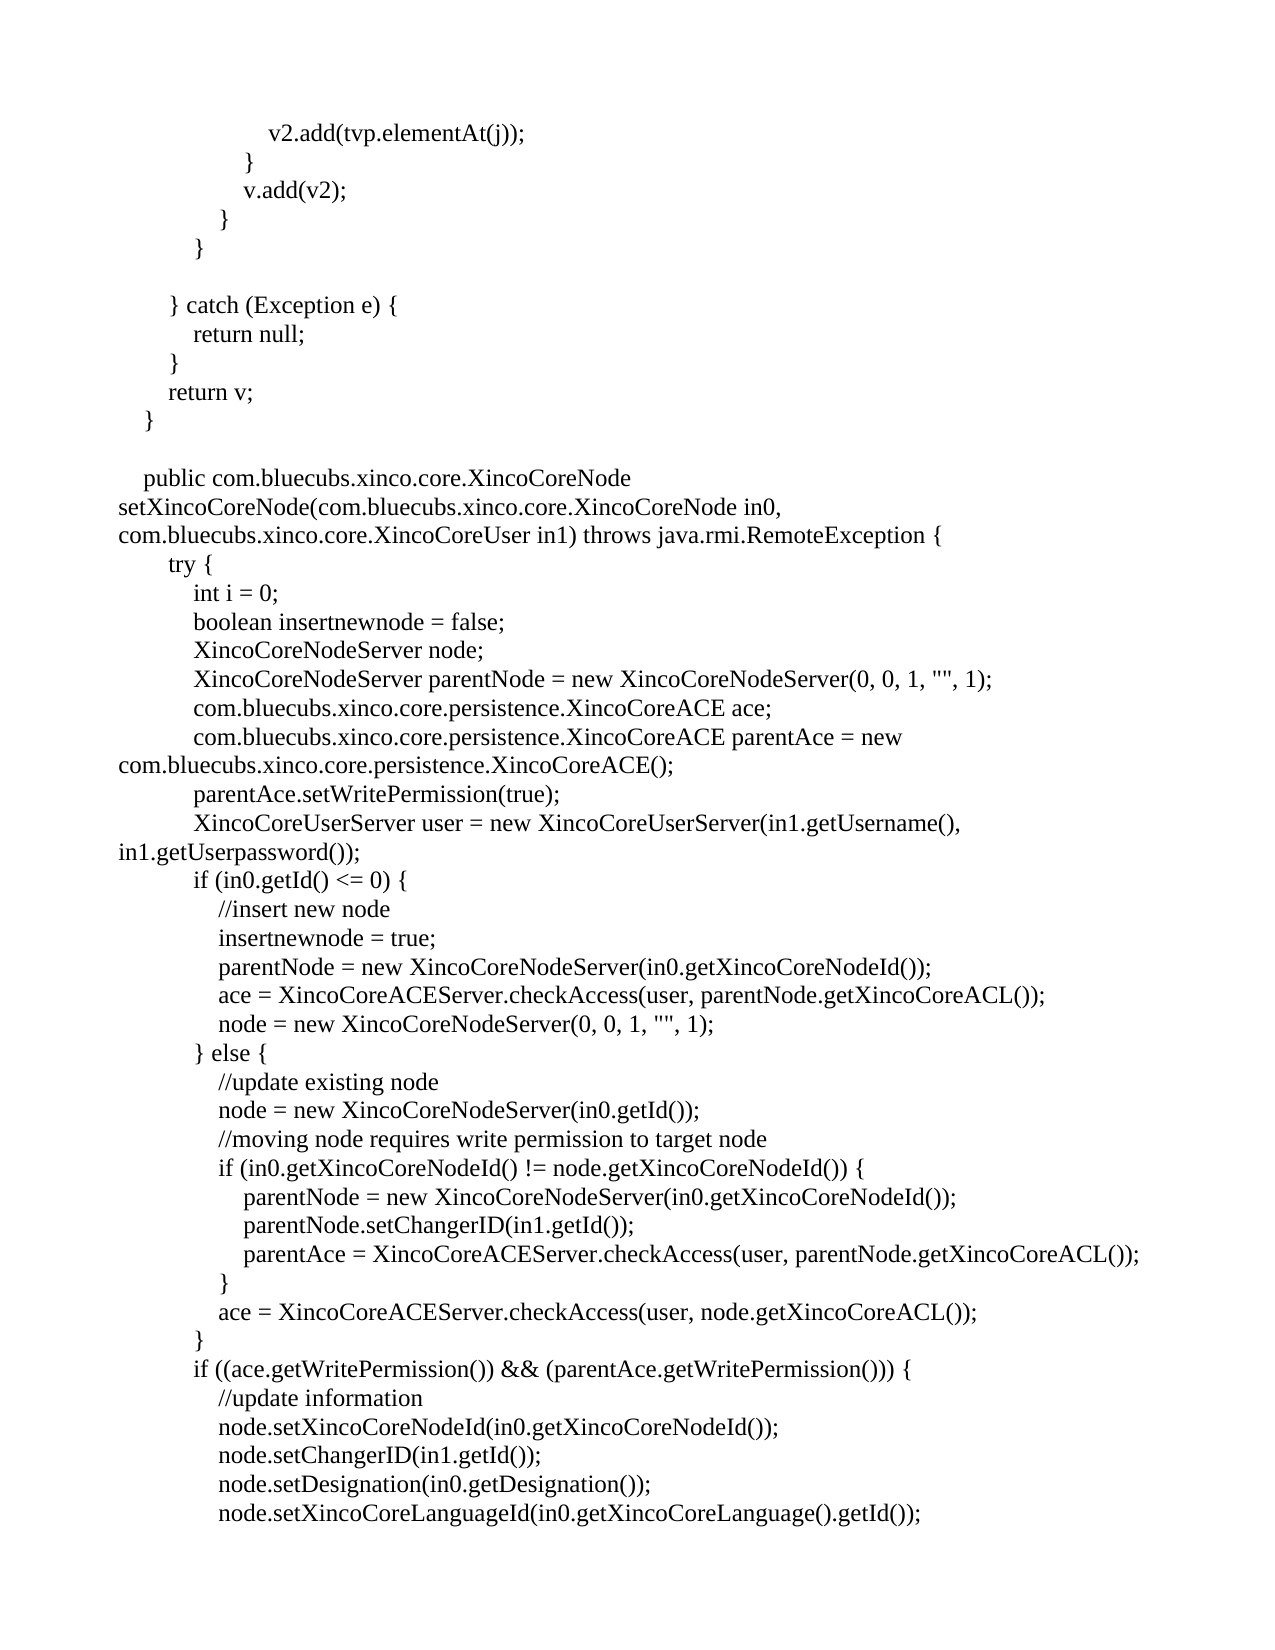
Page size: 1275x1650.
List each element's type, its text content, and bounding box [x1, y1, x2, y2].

text v.add(v2); [118, 176, 1157, 204]
text } [118, 1268, 1157, 1297]
text //insert new node [118, 894, 1157, 923]
text return v; [118, 377, 1157, 406]
text if (in0.getXincoCoreNodeId() != node.getXincoCoreNodeId()) { [118, 1153, 1157, 1182]
text } catch (Exception e) { [118, 291, 1157, 319]
text int i = 0; [118, 578, 1157, 607]
text } [118, 233, 1157, 262]
text com.bluecubs.xinco.core.persistence.XincoCoreACE ace; [118, 693, 1157, 722]
text node.setChangerID(in1.getId()); [118, 1441, 1157, 1469]
text parentNode = new XincoCoreNodeServer(in0.getXincoCoreNodeId()); [118, 952, 1157, 981]
text //update information [118, 1383, 1157, 1412]
text node = new XincoCoreNodeServer(in0.getId()); [118, 1096, 1157, 1124]
text XincoCoreUserServer user = new XincoCoreUserServer(in1.getUsername(), in1.getUserpassword()); [118, 808, 1157, 866]
text node.setXincoCoreLanguageId(in0.getXincoCoreLanguage().getId()); [118, 1498, 1157, 1527]
text } [118, 348, 1157, 377]
text com.bluecubs.xinco.core.persistence.XincoCoreACE parentAce = new com.bluecubs.xinco.core.persistence.XincoCoreACE(); [118, 722, 1157, 779]
text if ((ace.getWritePermission()) && (parentAce.getWritePermission())) { [118, 1354, 1157, 1383]
text parentNode = new XincoCoreNodeServer(in0.getXincoCoreNodeId()); [118, 1182, 1157, 1211]
text } else { [118, 1038, 1157, 1067]
text } [118, 204, 1157, 233]
text public com.bluecubs.xinco.core.XincoCoreNode setXincoCoreNode(com.bluecubs.xinco.core.XincoCoreNode in0, com.bluecubs.xinco.core.XincoCoreUser in1) throws java.rmi.RemoteException { [118, 463, 1157, 549]
text parentAce.setWritePermission(true); [118, 779, 1157, 808]
text node.setXincoCoreNodeId(in0.getXincoCoreNodeId()); [118, 1412, 1157, 1441]
text v2.add(tvp.elementAt(j)); [118, 118, 1157, 147]
text try { [118, 549, 1157, 578]
text //update existing node [118, 1067, 1157, 1096]
text XincoCoreNodeServer node; [118, 636, 1157, 664]
text } [118, 406, 1157, 434]
text boolean insertnewnode = false; [118, 607, 1157, 636]
text XincoCoreNodeServer parentNode = new XincoCoreNodeServer(0, 0, 1, "", 1); [118, 664, 1157, 693]
text parentNode.setChangerID(in1.getId()); [118, 1211, 1157, 1239]
text return null; [118, 319, 1157, 348]
text node.setDesignation(in0.getDesignation()); [118, 1469, 1157, 1498]
text ace = XincoCoreACEServer.checkAccess(user, node.getXincoCoreACL()); [118, 1297, 1157, 1326]
text } [118, 147, 1157, 176]
text ace = XincoCoreACEServer.checkAccess(user, parentNode.getXincoCoreACL()); [118, 981, 1157, 1009]
text } [118, 1326, 1157, 1354]
text parentAce = XincoCoreACEServer.checkAccess(user, parentNode.getXincoCoreACL()); [118, 1239, 1157, 1268]
text //moving node requires write permission to target node [118, 1124, 1157, 1153]
text if (in0.getId() <= 0) { [118, 866, 1157, 894]
text insertnewnode = true; [118, 923, 1157, 952]
text node = new XincoCoreNodeServer(0, 0, 1, "", 1); [118, 1009, 1157, 1038]
